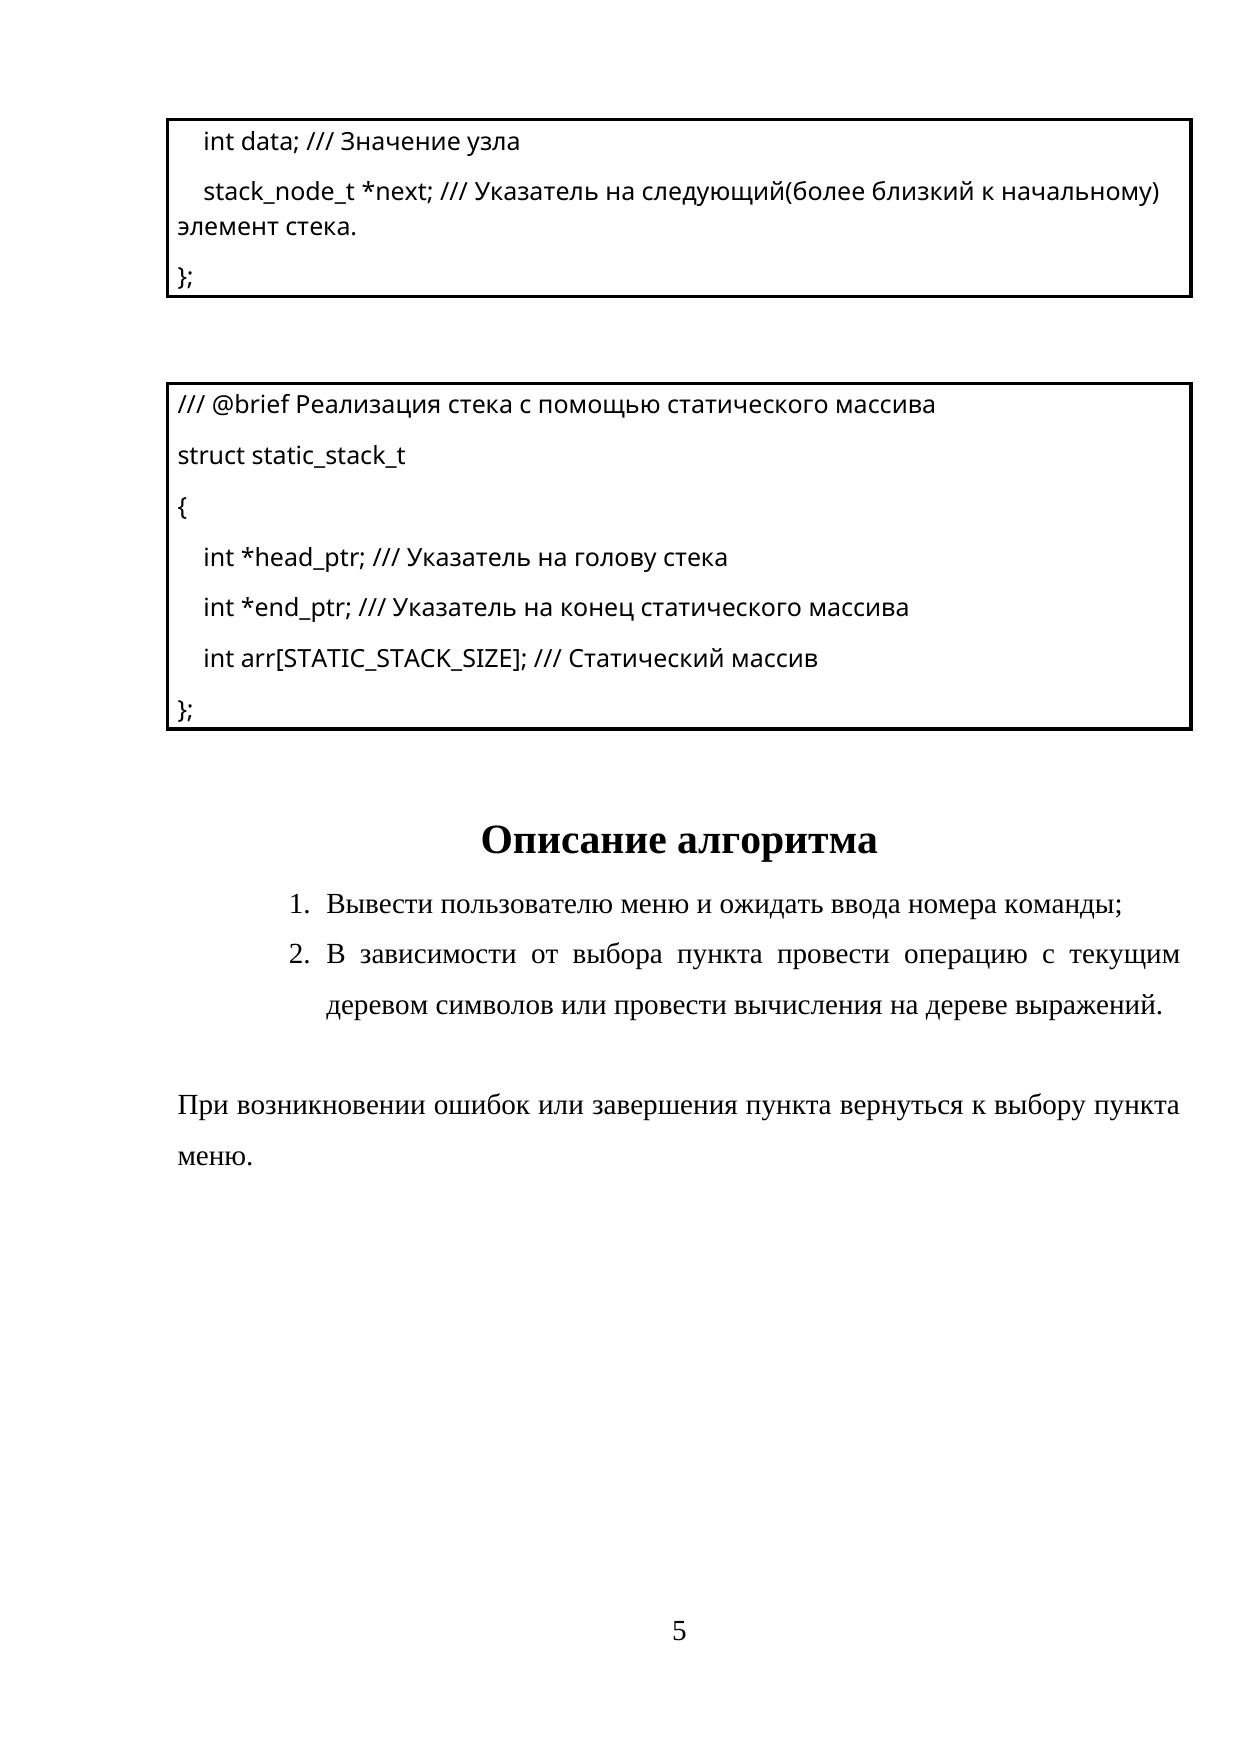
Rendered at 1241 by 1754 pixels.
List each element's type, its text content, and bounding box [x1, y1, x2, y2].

list Вывести пользователю меню и ожидать ввода номера команды; [288, 886, 1181, 920]
text }; [169, 254, 1189, 295]
text int data; /// Значение узла [169, 121, 1189, 157]
text int arr[STATIC_STACK_SIZE]; /// Статический массив [169, 635, 1189, 675]
subtitle Описание алгоритма [177, 814, 1181, 862]
text stack_node_t *next; /// Указатель на следующий(более близкий к начальному) элемент стека. [169, 169, 1189, 242]
list В зависимости от выбора пункта провести операцию с текущим деревом символов или провести вычисления на дереве выражений. [288, 936, 1181, 1020]
text struct static_stack_t [169, 432, 1189, 472]
text int *end_ptr; /// Указатель на конец статического массива [169, 585, 1189, 624]
text { [169, 483, 1189, 522]
list При возникновении ошибок или завершения пункта вернуться к выбору пункта меню. [177, 1087, 1181, 1171]
text }; [169, 686, 1189, 727]
text /// @brief Реализация стека с помощью статического массива [169, 385, 1189, 421]
text int *head_ptr; /// Указатель на голову стека [169, 534, 1189, 573]
